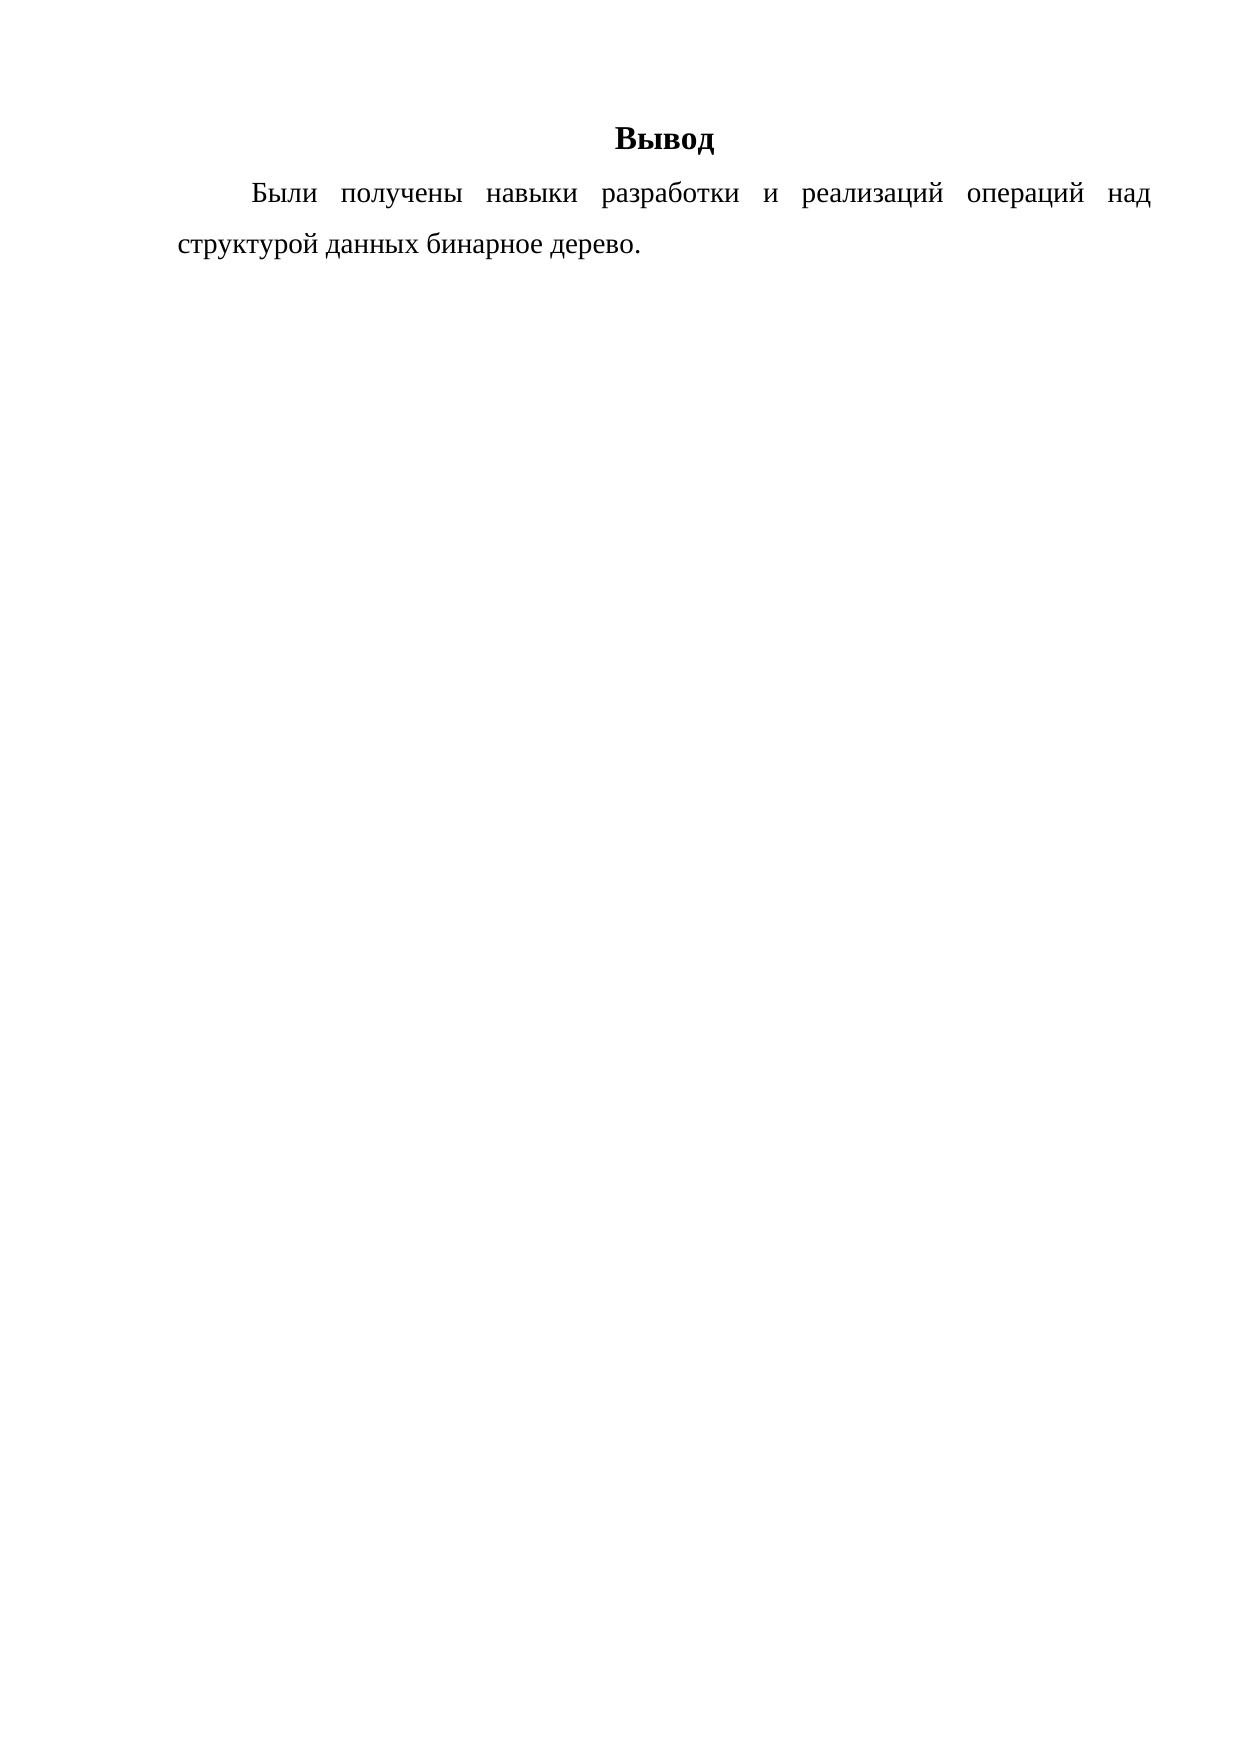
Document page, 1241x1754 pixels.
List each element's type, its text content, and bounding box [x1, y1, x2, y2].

text Вывод [177, 118, 1152, 156]
text Были получены навыки разработки и реализаций операций над структурой данных бинарное дерево. [177, 176, 1152, 259]
